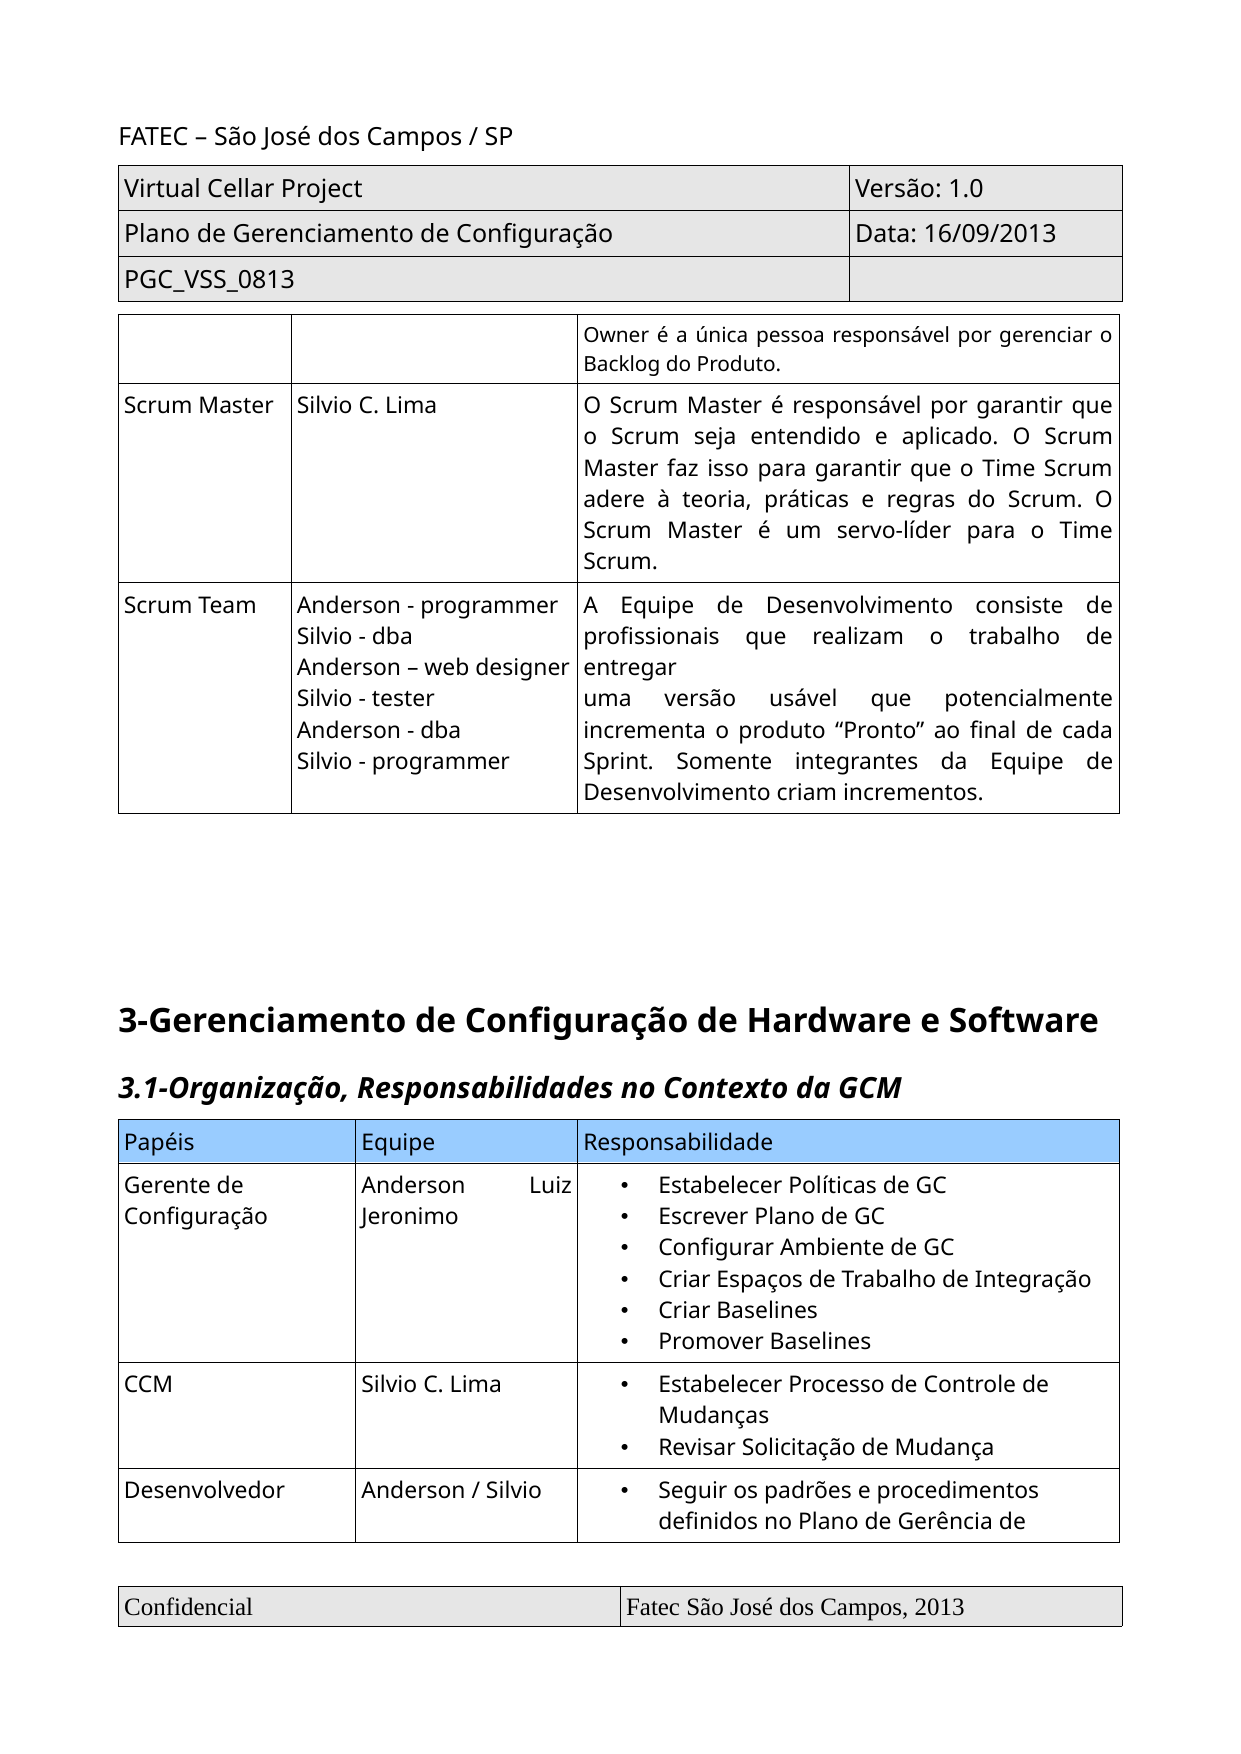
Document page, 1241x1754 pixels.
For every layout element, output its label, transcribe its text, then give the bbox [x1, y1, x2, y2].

table_cell [292, 315, 577, 383]
table_cell Silvio C. Lima [292, 384, 577, 582]
table_cell O Scrum Master é responsável por garantir que o Scrum seja entendido e aplicado. O Scrum Master faz isso para garantir que o Time Scrum adere à teoria, práticas e regras do Scrum. O Scrum Master é um servo-líder para o Time Scrum. [578, 384, 1119, 582]
subtitle 3.1-Organização, Responsabilidades no Contexto da GCM [118, 1067, 1122, 1107]
table_cell Estabelecer Processo de Controle de Mudanças Revisar Solicitação de Mudança [578, 1363, 1119, 1468]
table_cell Anderson / Silvio [356, 1469, 577, 1542]
table_cell CCM [119, 1363, 355, 1468]
table_cell Gerente de Configuração [119, 1164, 355, 1362]
table_cell Seguir os padrões e procedimentos definidos no Plano de Gerência de [578, 1469, 1119, 1542]
table_cell [119, 315, 291, 383]
table_cell Scrum Team [119, 583, 291, 813]
table_cell Scrum Master [119, 384, 291, 582]
table_cell Silvio C. Lima [356, 1363, 577, 1468]
table_header Equipe [356, 1120, 577, 1162]
table_cell A Equipe de Desenvolvimento consiste de profissionais que realizam o trabalho de entregar uma versão usável que potencialmente incrementa o produto “Pronto” ao final de cada Sprint. Somente integrantes da Equipe de Desenvolvimento criam incrementos. [578, 583, 1119, 813]
table_cell Anderson - programmer Silvio - dba Anderson – web designer Silvio - tester Anderson - dba Silvio - programmer [292, 583, 577, 813]
table_cell Owner é a única pessoa responsável por gerenciar o Backlog do Produto. [578, 315, 1119, 383]
table_cell Desenvolvedor [119, 1469, 355, 1542]
table_cell Anderson Luiz Jeronimo [356, 1164, 577, 1362]
table_header Responsabilidade [578, 1120, 1119, 1162]
table_header Papéis [119, 1120, 355, 1162]
subtitle 3-Gerenciamento de Configuração de Hardware e Software [118, 996, 1122, 1042]
table_cell Estabelecer Políticas de GC Escrever Plano de GC Configurar Ambiente de GC Criar Espaços de Trabalho de Integração Criar Baselines Promover Baselines [578, 1164, 1119, 1362]
